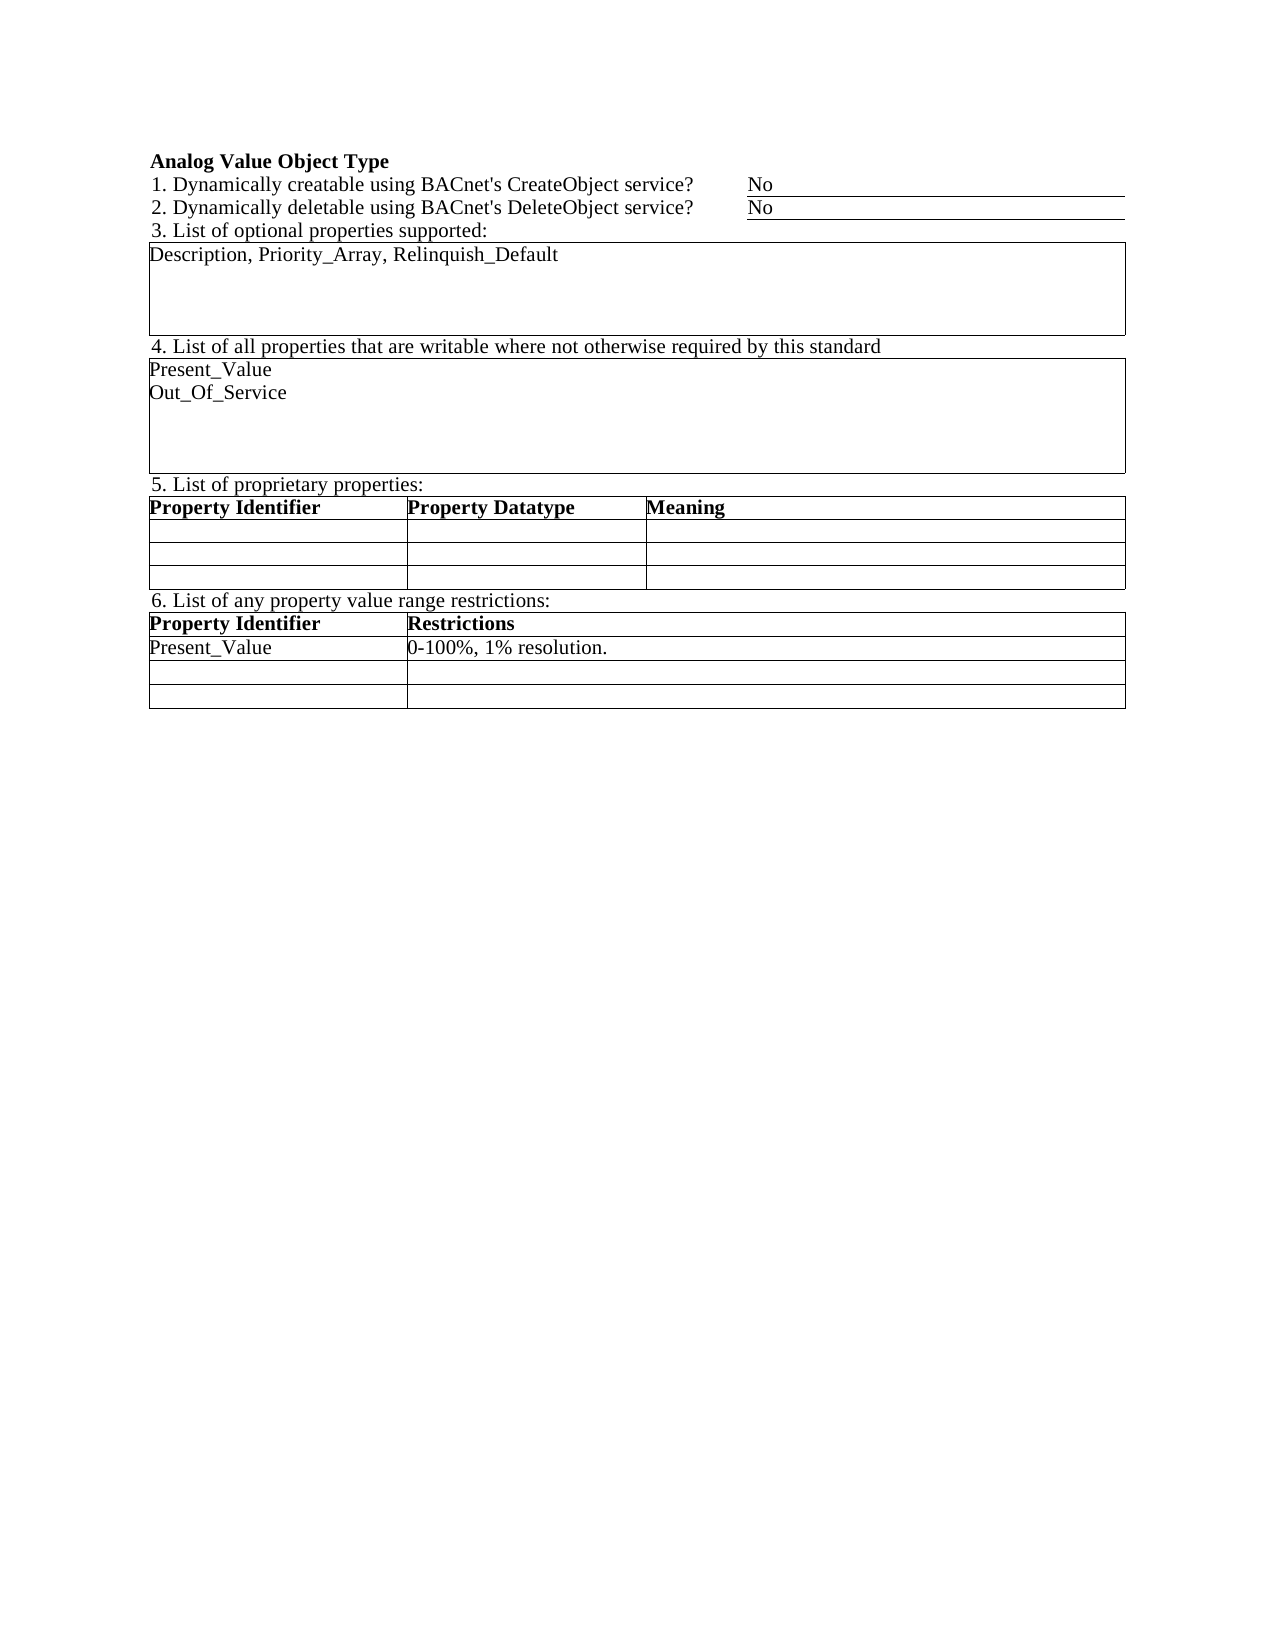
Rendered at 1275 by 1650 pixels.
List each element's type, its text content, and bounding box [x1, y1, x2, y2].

table_cell [150, 661, 407, 684]
table_cell [647, 520, 1125, 542]
table_cell Property Identifier [150, 497, 407, 519]
table_header 1. Dynamically creatable using BACnet's CreateObject service? [151, 173, 747, 196]
table_cell No [747, 197, 1125, 219]
table_cell [647, 543, 1125, 565]
table_cell [408, 566, 646, 588]
table_cell 3. List of optional properties supported: [151, 219, 1125, 242]
table_cell Restrictions [408, 613, 1125, 636]
table_cell [408, 661, 1125, 684]
table_cell 0-100%, 1% resolution. [408, 637, 1125, 660]
table_cell [150, 543, 407, 565]
table_cell [647, 566, 1125, 588]
table_cell Meaning [647, 497, 1125, 519]
table_cell 5. List of proprietary properties: [151, 474, 1125, 496]
table_cell [408, 520, 646, 542]
table_cell [150, 685, 407, 708]
table_cell Description, Priority_Array, Relinquish_Default [150, 243, 1125, 334]
table_cell 2. Dynamically deletable using BACnet's DeleteObject service? [151, 196, 747, 219]
table_cell Property Identifier [150, 613, 407, 636]
table_cell [408, 543, 646, 565]
table_cell [150, 566, 407, 588]
table_cell Present_Value Out_Of_Service [150, 359, 1125, 473]
table_cell Property Datatype [408, 497, 646, 519]
text Analog Value Object Type [150, 150, 1125, 173]
table_cell 6. List of any property value range restrictions: [151, 590, 1125, 612]
table_cell [150, 520, 407, 542]
table_cell 4. List of all properties that are writable where not otherwise required by this standard [151, 336, 1125, 358]
table_cell Present_Value [150, 637, 407, 660]
table_cell [408, 685, 1125, 708]
table_header No [747, 173, 1125, 196]
